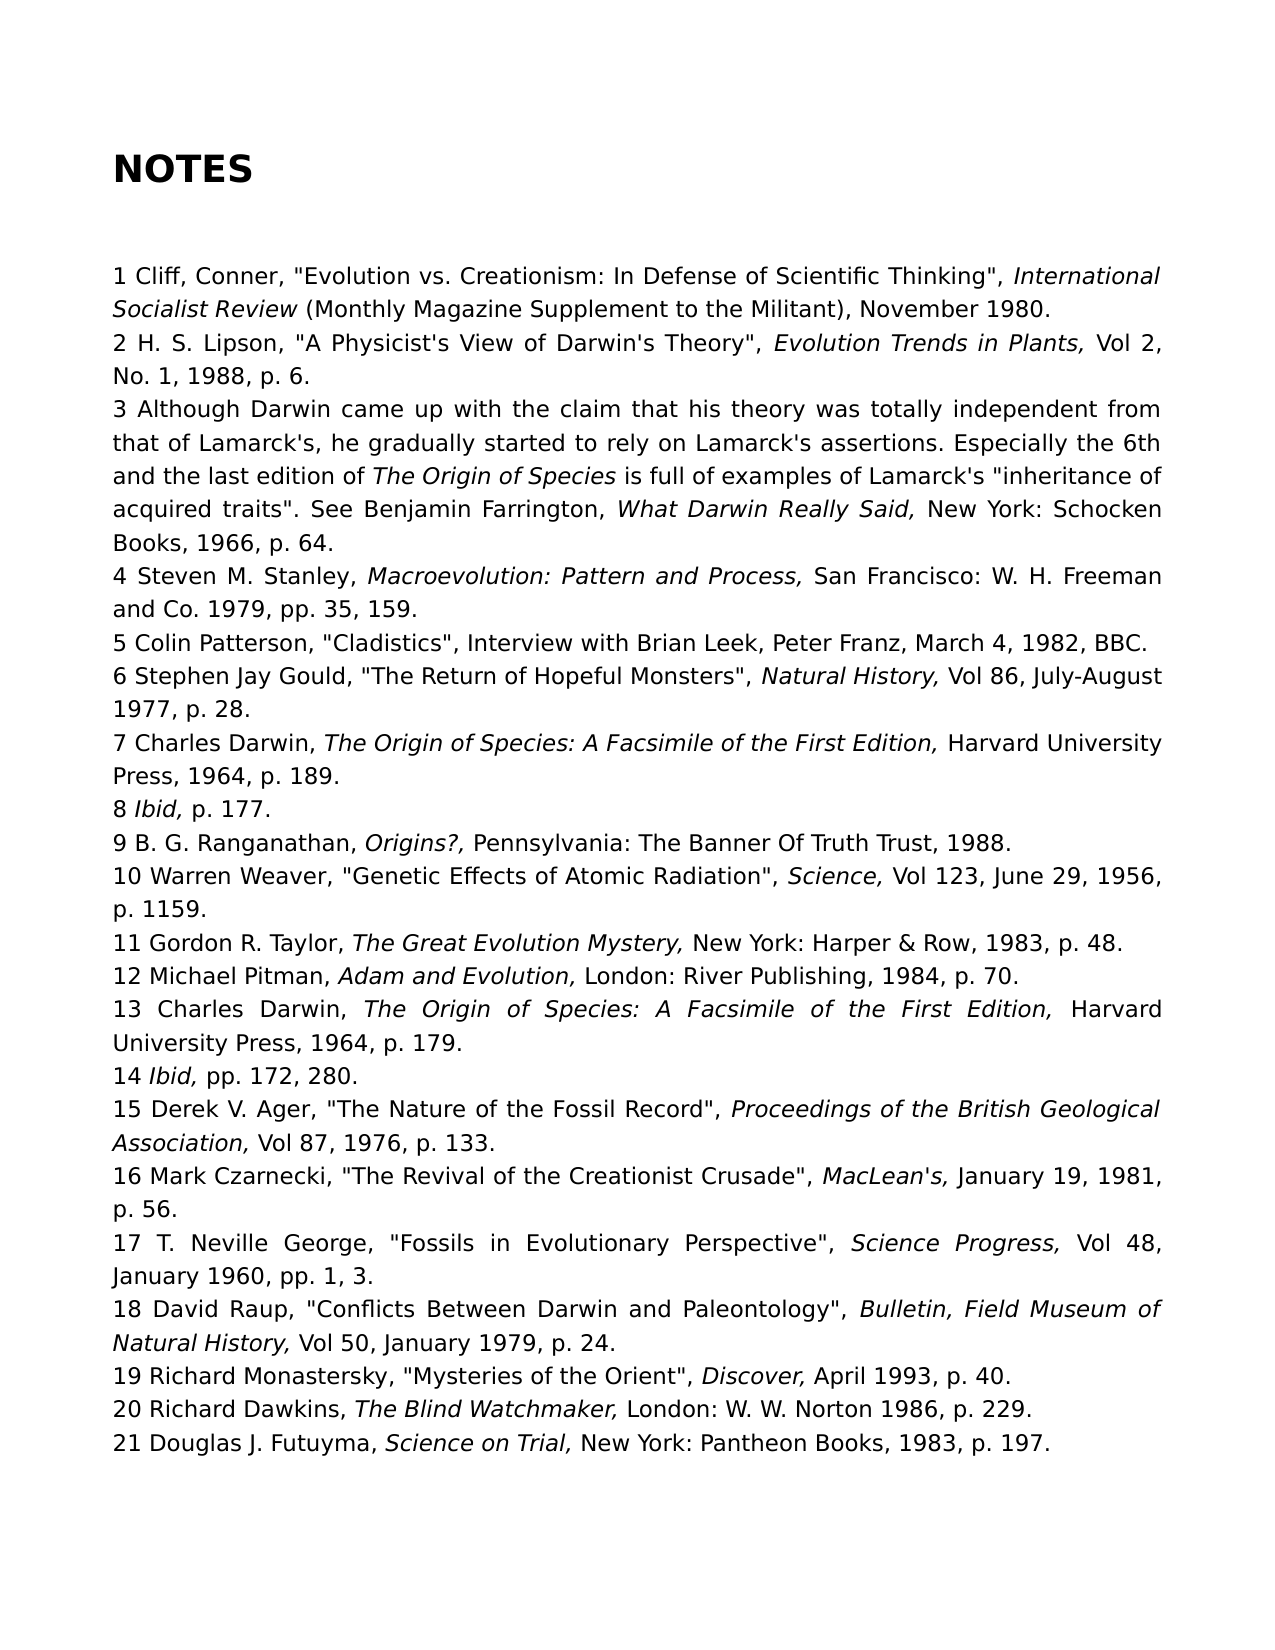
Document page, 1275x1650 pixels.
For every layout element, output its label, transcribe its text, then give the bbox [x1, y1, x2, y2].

text 4 Steven M. Stanley, Macroevolution: Pattern and Process, San Francisco: W. H. Freeman and Co. 1979, pp. 35, 159. [112, 558, 1162, 624]
text 10 Warren Weaver, "Genetic Effects of Atomic Radiation", Science, Vol 123, June 29, 1956, p. 1159. [112, 858, 1162, 924]
text NOTES [112, 148, 1162, 191]
text 7 Charles Darwin, The Origin of Species: A Facsimile of the First Edition, Harvard University Press, 1964, p. 189. [112, 724, 1162, 791]
text 15 Derek V. Ager, "The Nature of the Fossil Record", Proceedings of the British Geological Association, Vol 87, 1976, p. 133. [112, 1091, 1162, 1158]
text 2 H. S. Lipson, "A Physicist's View of Darwin's Theory", Evolution Trends in Plants, Vol 2, No. 1, 1988, p. 6. [112, 324, 1162, 391]
text 5 Colin Patterson, "Cladistics", Interview with Brian Leek, Peter Franz, March 4, 1982, BBC. [112, 624, 1162, 658]
text 9 B. G. Ranganathan, Origins?, Pennsylvania: The Banner Of Truth Trust, 1988. [112, 824, 1162, 858]
text 20 Richard Dawkins, The Blind Watchmaker, London: W. W. Norton 1986, p. 229. [112, 1391, 1162, 1424]
text 13 Charles Darwin, The Origin of Species: A Facsimile of the First Edition, Harvard University Press, 1964, p. 179. [112, 991, 1162, 1058]
text 18 David Raup, "Conflicts Between Darwin and Paleontology", Bulletin, Field Museum of Natural History, Vol 50, January 1979, p. 24. [112, 1291, 1162, 1358]
text 1 Cliff, Conner, "Evolution vs. Creationism: In Defense of Scientific Thinking", International Socialist Review (Monthly Magazine Supplement to the Militant), November 1980. [112, 258, 1162, 324]
text 17 T. Neville George, "Fossils in Evolutionary Perspective", Science Progress, Vol 48, January 1960, pp. 1, 3. [112, 1224, 1162, 1291]
text 3 Although Darwin came up with the claim that his theory was totally independent from that of Lamarck's, he gradually started to rely on Lamarck's assertions. Especially the 6th and the last edition of The Origin of Species is full of examples of Lamarck's "inheritance of acquired traits". See Benjamin Farrington, What Darwin Really Said, New York: Schocken Books, 1966, p. 64. [112, 391, 1162, 558]
text 11 Gordon R. Taylor, The Great Evolution Mystery, New York: Harper & Row, 1983, p. 48. [112, 924, 1162, 958]
text 19 Richard Monastersky, "Mysteries of the Orient", Discover, April 1993, p. 40. [112, 1358, 1162, 1391]
text 8 Ibid, p. 177. [112, 791, 1162, 824]
text 6 Stephen Jay Gould, "The Return of Hopeful Monsters", Natural History, Vol 86, July-August 1977, p. 28. [112, 658, 1162, 724]
text 12 Michael Pitman, Adam and Evolution, London: River Publishing, 1984, p. 70. [112, 958, 1162, 991]
text 16 Mark Czarnecki, "The Revival of the Creationist Crusade", MacLean's, January 19, 1981, p. 56. [112, 1158, 1162, 1224]
text 21 Douglas J. Futuyma, Science on Trial, New York: Pantheon Books, 1983, p. 197. [112, 1424, 1162, 1458]
text 14 Ibid, pp. 172, 280. [112, 1058, 1162, 1091]
